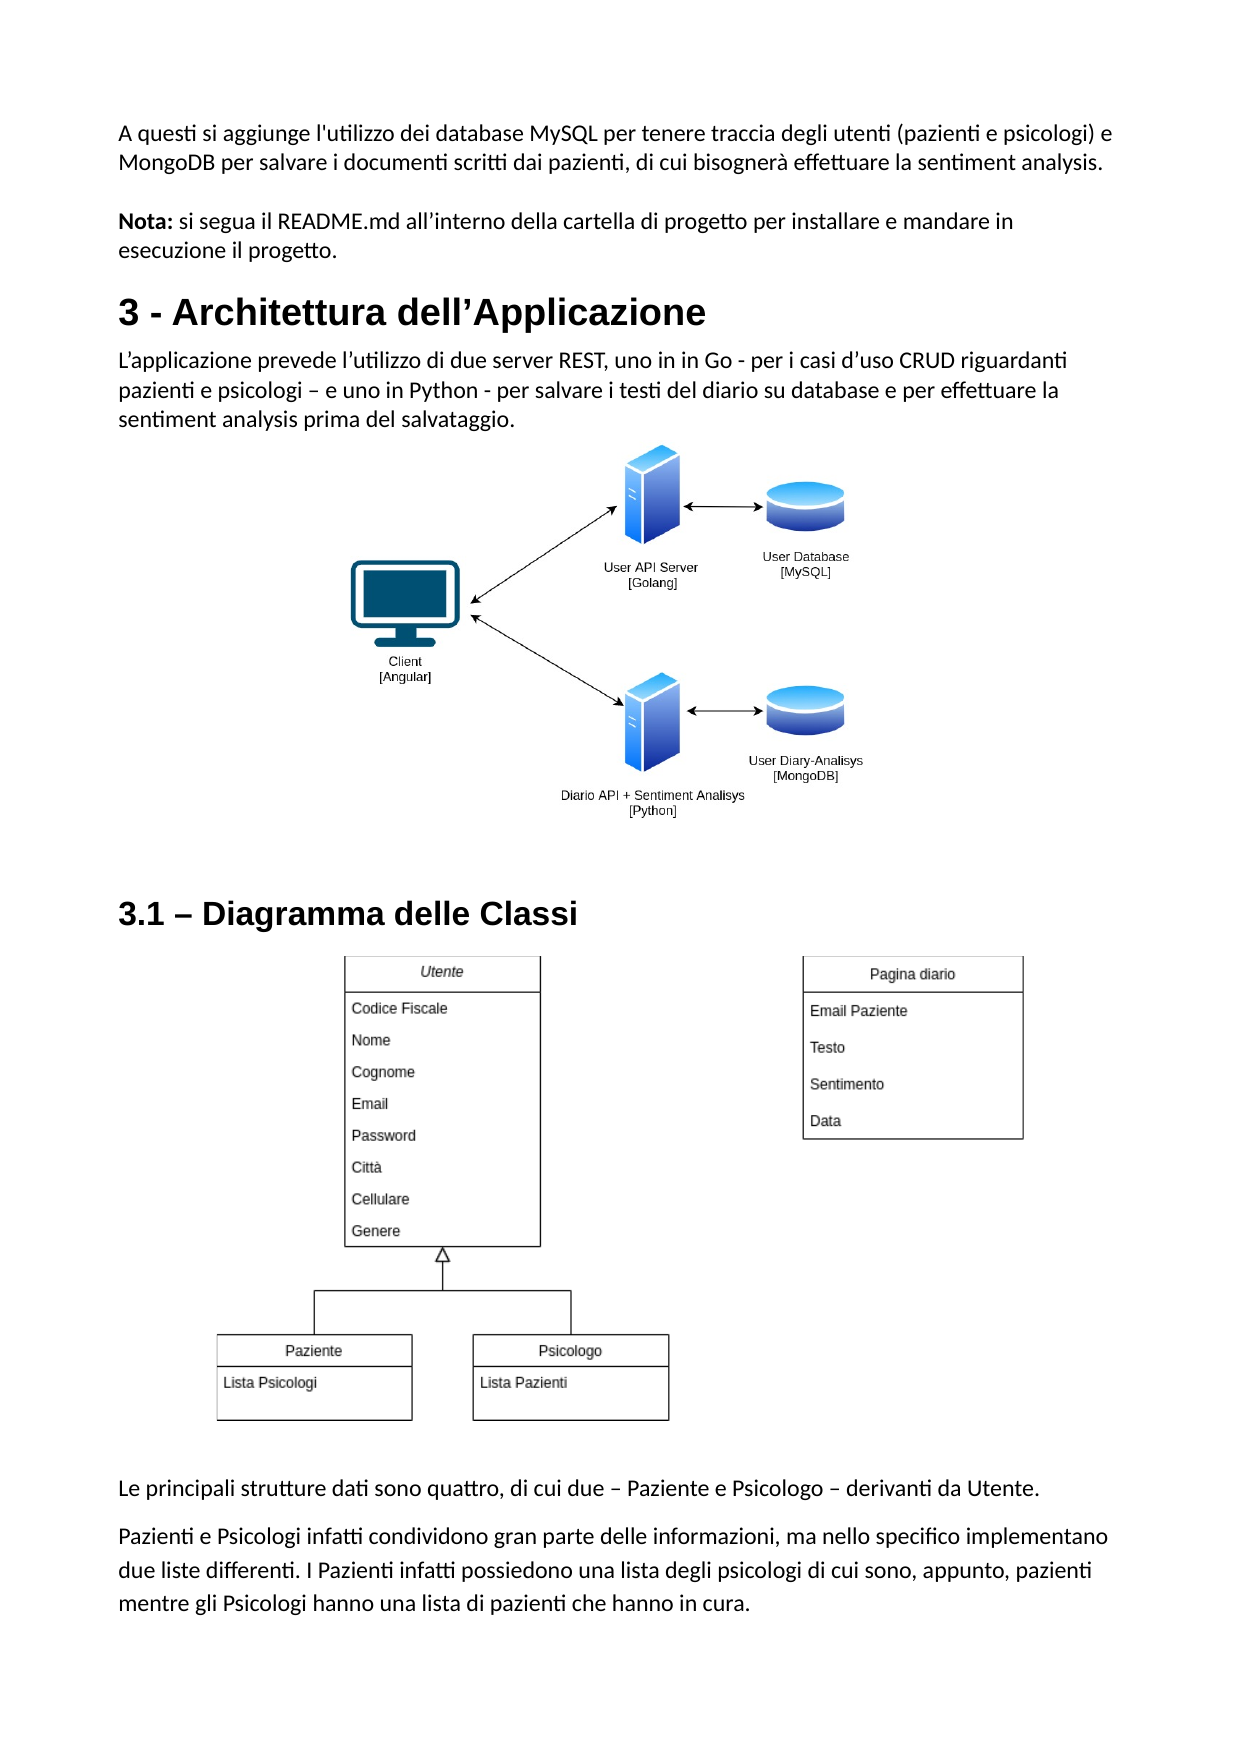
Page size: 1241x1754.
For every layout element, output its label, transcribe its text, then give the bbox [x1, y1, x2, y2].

text A questi si aggiunge l'utilizzo dei database MySQL per tenere traccia degli utenti (pazienti e psicologi) e MongoDB per salvare i documenti scritti dai pazienti, di cui bisognerà effettuare la sentiment analysis. [118, 118, 1122, 177]
picture [216, 956, 1024, 1421]
text Le principali strutture dati sono quattro, di cui due – Paziente e Psicologo – derivanti da Utente. [118, 1473, 1122, 1502]
picture [350, 440, 864, 819]
text L’applicazione prevede l’utilizzo di due server REST, uno in in Go - per i casi d’uso CRUD riguardanti pazienti e psicologi – e uno in Python - per salvare i testi del diario su database e per effettuare la sentiment analysis prima del salvataggio. [118, 346, 1122, 433]
subtitle 3.1 – Diagramma delle Classi [118, 893, 1122, 932]
text Nota: si segua il README.md all’interno della cartella di progetto per installare e mandare in esecuzione il progetto. [118, 206, 1122, 264]
subtitle 3 - Architettura dell’Applicazione [118, 289, 1122, 333]
text Pazienti e Psicologi infatti condividono gran parte delle informazioni, ma nello specifico implementano due liste differenti. I Pazienti infatti possiedono una lista degli psicologi di cui sono, appunto, pazienti mentre gli Psicologi hanno una lista di pazienti che hanno in cura. [118, 1521, 1122, 1618]
